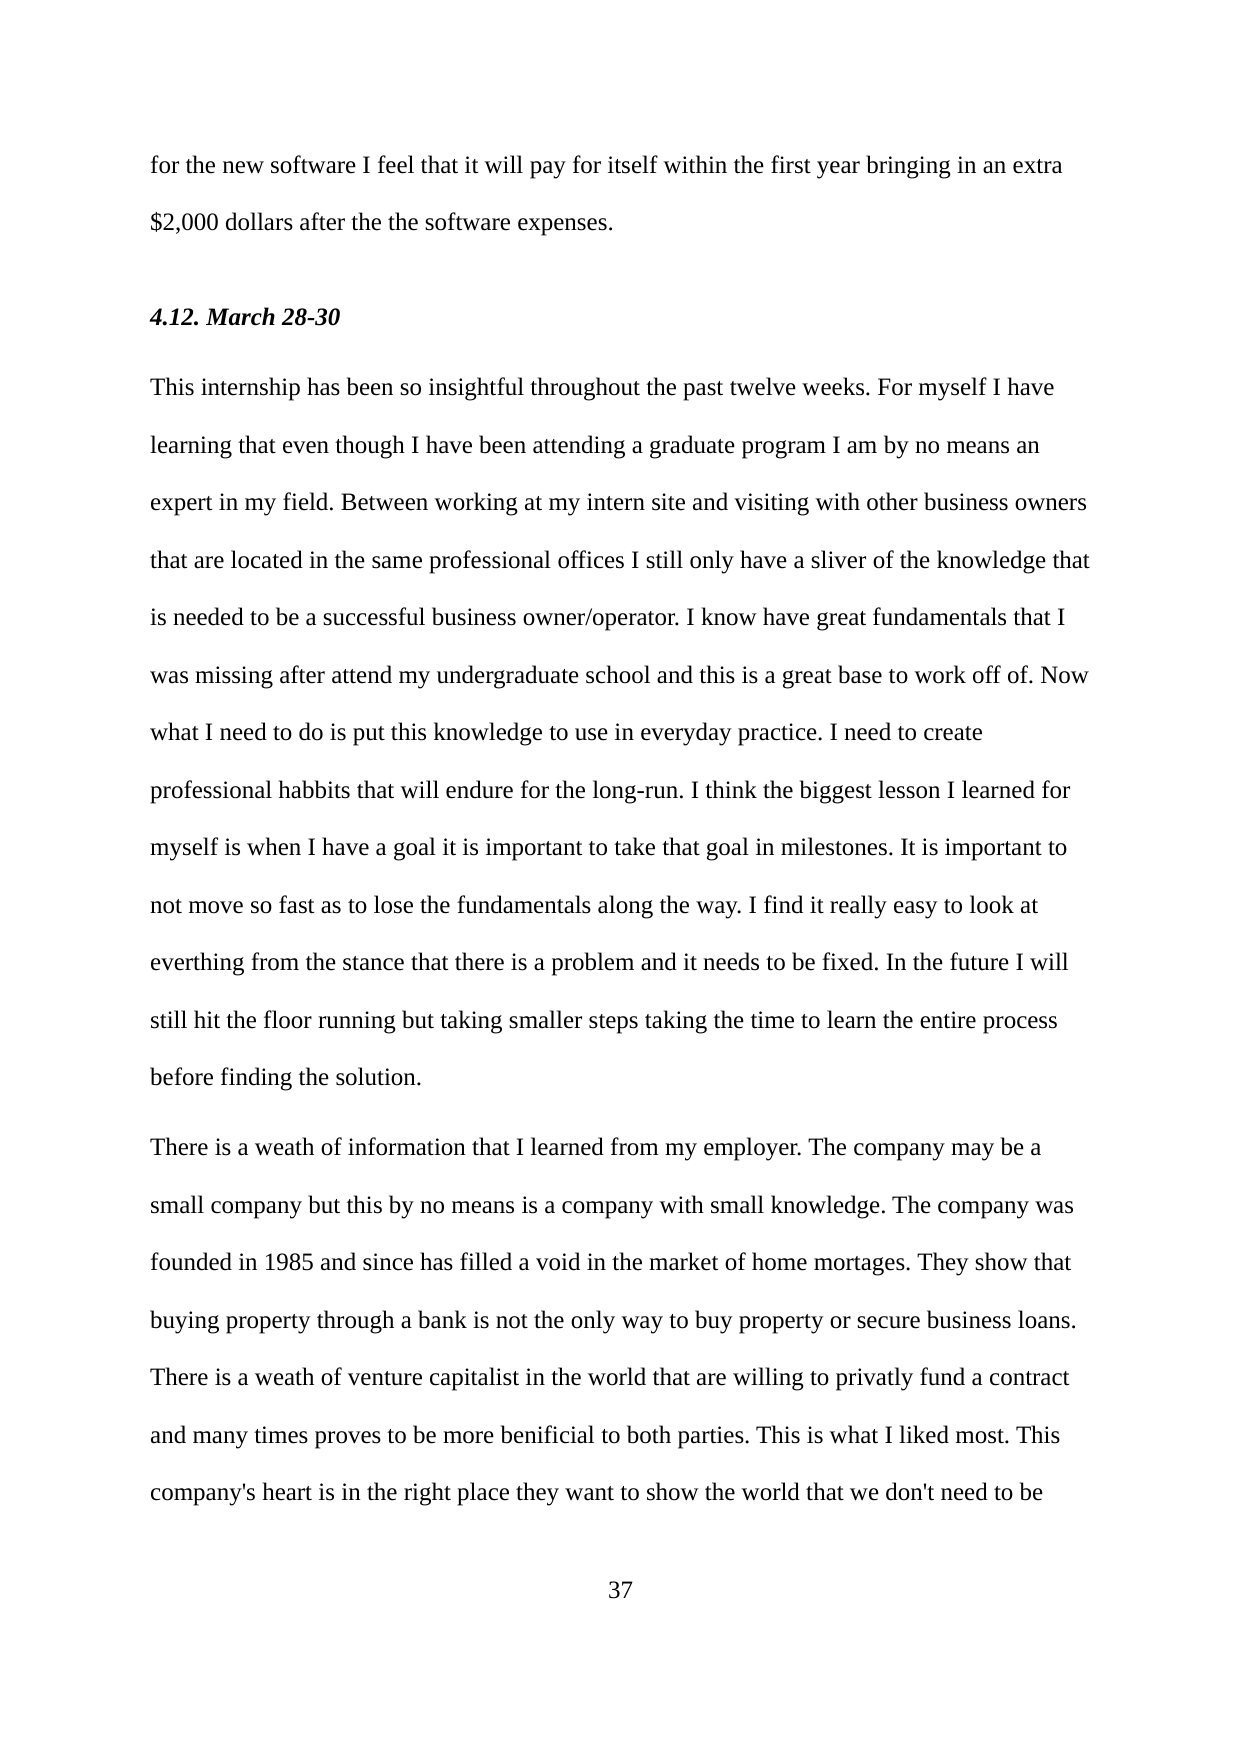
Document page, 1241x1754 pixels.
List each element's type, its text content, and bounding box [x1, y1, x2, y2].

subtitle March 28-30 [150, 302, 1091, 331]
text This internship has been so insightful throughout the past twelve weeks. For myself I have learning that even though I have been attending a graduate program I am by no means an expert in my field. Between working at my intern site and visiting with other business owners that are located in the same professional offices I still only have a sliver of the knowledge that is needed to be a successful business owner/operator. I know have great fundamentals that I was missing after attend my undergraduate school and this is a great base to work off of. Now what I need to do is put this knowledge to use in everyday practice. I need to create professional habbits that will endure for the long-run. I think the biggest lesson I learned for myself is when I have a goal it is important to take that goal in milestones. It is important to not move so fast as to lose the fundamentals along the way. I find it really easy to look at everthing from the stance that there is a problem and it needs to be fixed. In the future I will still hit the floor running but taking smaller steps taking the time to learn the entire process before finding the solution. [150, 372, 1091, 1091]
text There is a weath of information that I learned from my employer. The company may be a small company but this by no means is a company with small knowledge. The company was founded in 1985 and since has filled a void in the market of home mortages. They show that buying property through a bank is not the only way to buy property or secure business loans. There is a weath of venture capitalist in the world that are willing to privatly fund a contract and many times proves to be more benificial to both parties. This is what I liked most. This company's heart is in the right place they want to show the world that we don't need to be [150, 1132, 1091, 1506]
text for the new software I feel that it will pay for itself within the first year bringing in an extra $2,000 dollars after the the software expenses. [150, 150, 1091, 236]
